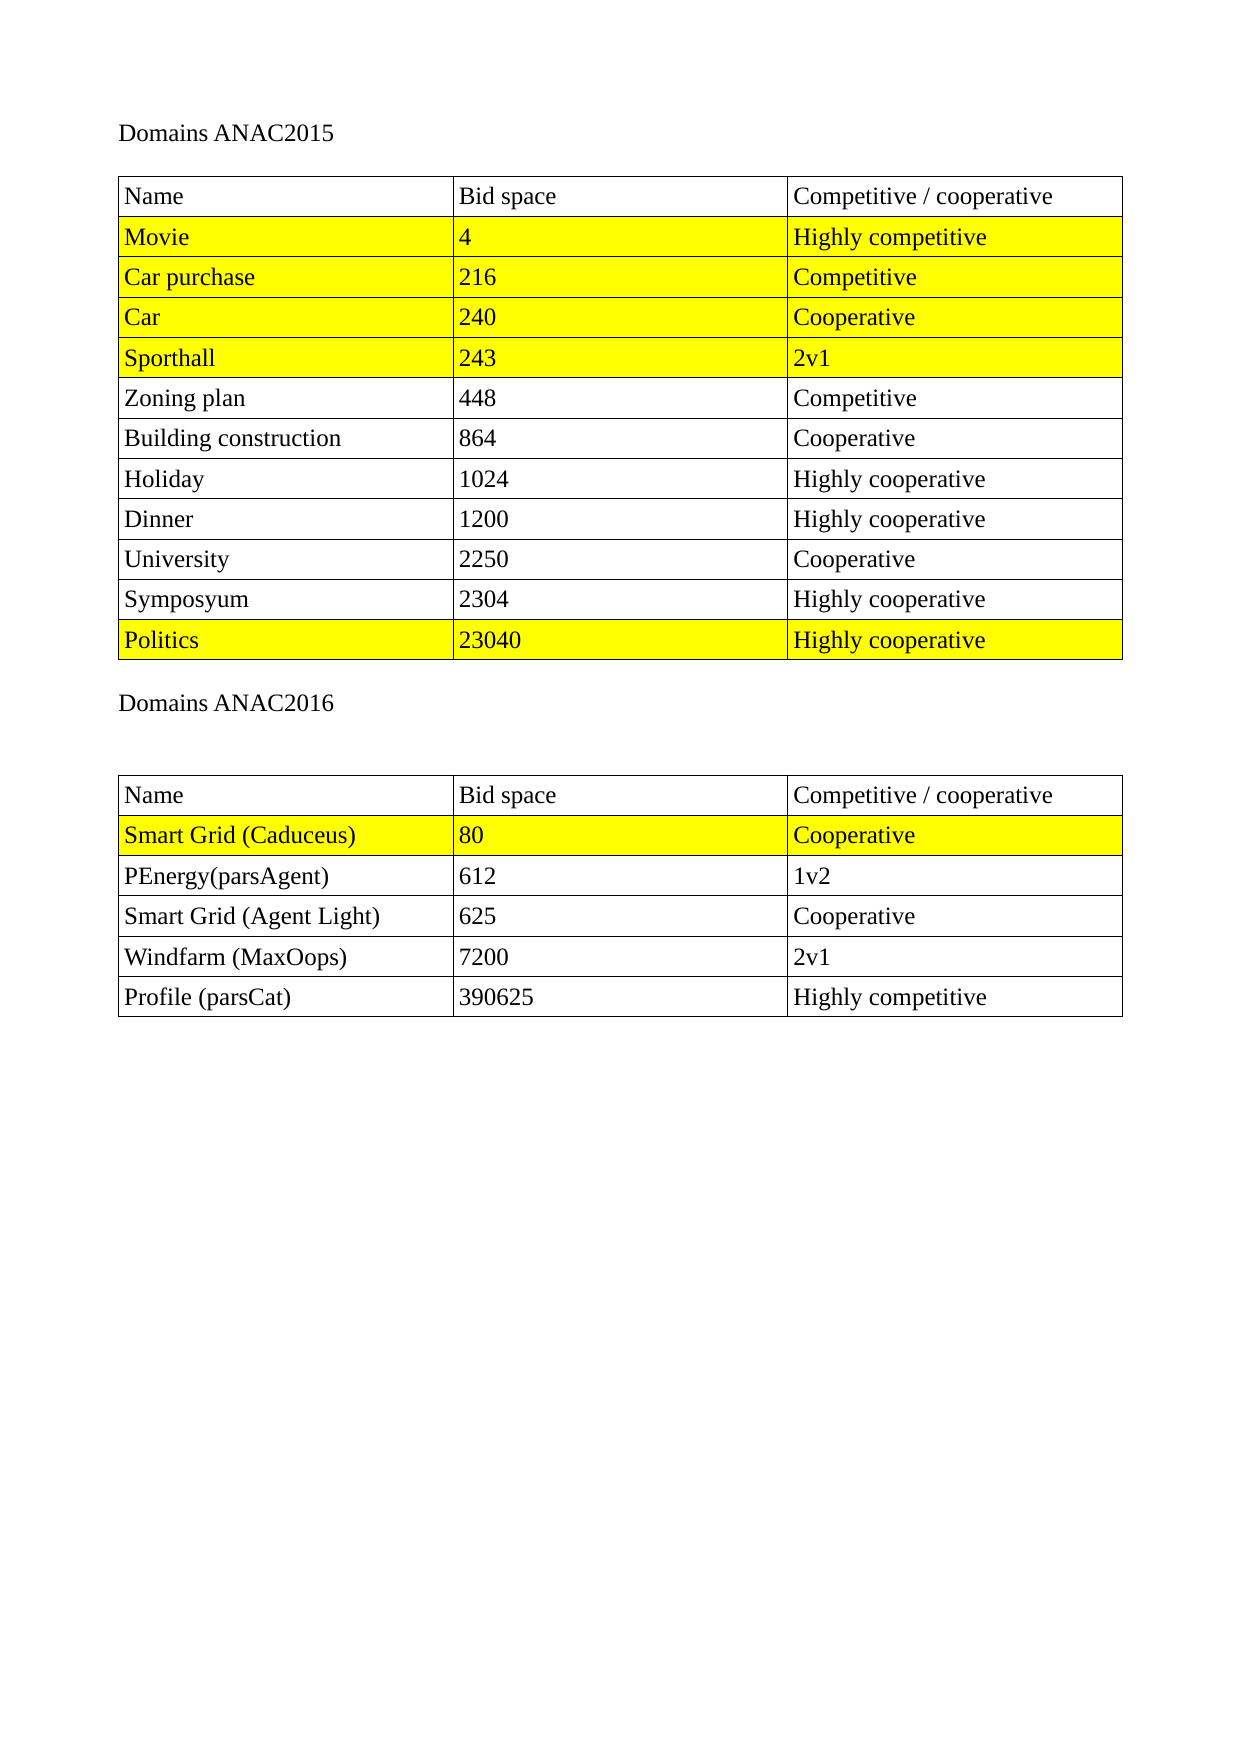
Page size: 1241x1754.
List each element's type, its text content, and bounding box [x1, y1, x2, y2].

text Domains ANAC2016 [118, 688, 1122, 717]
table_cell 7200 [454, 937, 787, 976]
table_cell 23040 [454, 620, 787, 659]
table_cell 240 [454, 298, 787, 337]
table_header Name [119, 776, 453, 815]
table_cell Highly cooperative [788, 499, 1122, 538]
table_header Name [119, 177, 453, 216]
table_cell Holiday [119, 459, 453, 498]
table_cell 1v2 [788, 856, 1122, 895]
table_cell Dinner [119, 499, 453, 538]
table_cell 390625 [454, 977, 787, 1016]
table_cell Building construction [119, 419, 453, 458]
table_cell 4 [454, 217, 787, 256]
table_cell Cooperative [788, 816, 1122, 855]
table_cell PEnergy(parsAgent) [119, 856, 453, 895]
table_cell 216 [454, 257, 787, 297]
table_cell Highly cooperative [788, 580, 1122, 619]
table_cell 612 [454, 856, 787, 895]
table_cell 2250 [454, 540, 787, 579]
table_cell Competitive [788, 257, 1122, 297]
table_cell Highly cooperative [788, 620, 1122, 659]
table_cell Smart Grid (Agent Light) [119, 896, 453, 936]
table_header Bid space [454, 776, 787, 815]
table_cell 448 [454, 378, 787, 417]
table_cell Cooperative [788, 298, 1122, 337]
table_cell 625 [454, 896, 787, 936]
table_cell 80 [454, 816, 787, 855]
table_cell University [119, 540, 453, 579]
table_cell Cooperative [788, 896, 1122, 936]
table_cell Profile (parsCat) [119, 977, 453, 1016]
table_cell Windfarm (MaxOops) [119, 937, 453, 976]
table_cell Zoning plan [119, 378, 453, 417]
table_cell Car [119, 298, 453, 337]
table_cell Highly competitive [788, 977, 1122, 1016]
table_cell 1200 [454, 499, 787, 538]
table_cell 243 [454, 338, 787, 377]
table_cell 864 [454, 419, 787, 458]
table_cell Smart Grid (Caduceus) [119, 816, 453, 855]
table_cell Highly competitive [788, 217, 1122, 256]
text Domains ANAC2015 [118, 118, 1122, 147]
table_header Competitive / cooperative [788, 177, 1122, 216]
table_cell Movie [119, 217, 453, 256]
table_cell Cooperative [788, 540, 1122, 579]
table_cell 2v1 [788, 937, 1122, 976]
table_cell Highly cooperative [788, 459, 1122, 498]
table_cell Sporthall [119, 338, 453, 377]
table_cell Cooperative [788, 419, 1122, 458]
table_cell Politics [119, 620, 453, 659]
table_cell 1024 [454, 459, 787, 498]
table_cell 2304 [454, 580, 787, 619]
table_cell Symposyum [119, 580, 453, 619]
table_cell Car purchase [119, 257, 453, 297]
table_cell Competitive [788, 378, 1122, 417]
table_header Bid space [454, 177, 787, 216]
table_header Competitive / cooperative [788, 776, 1122, 815]
table_cell 2v1 [788, 338, 1122, 377]
